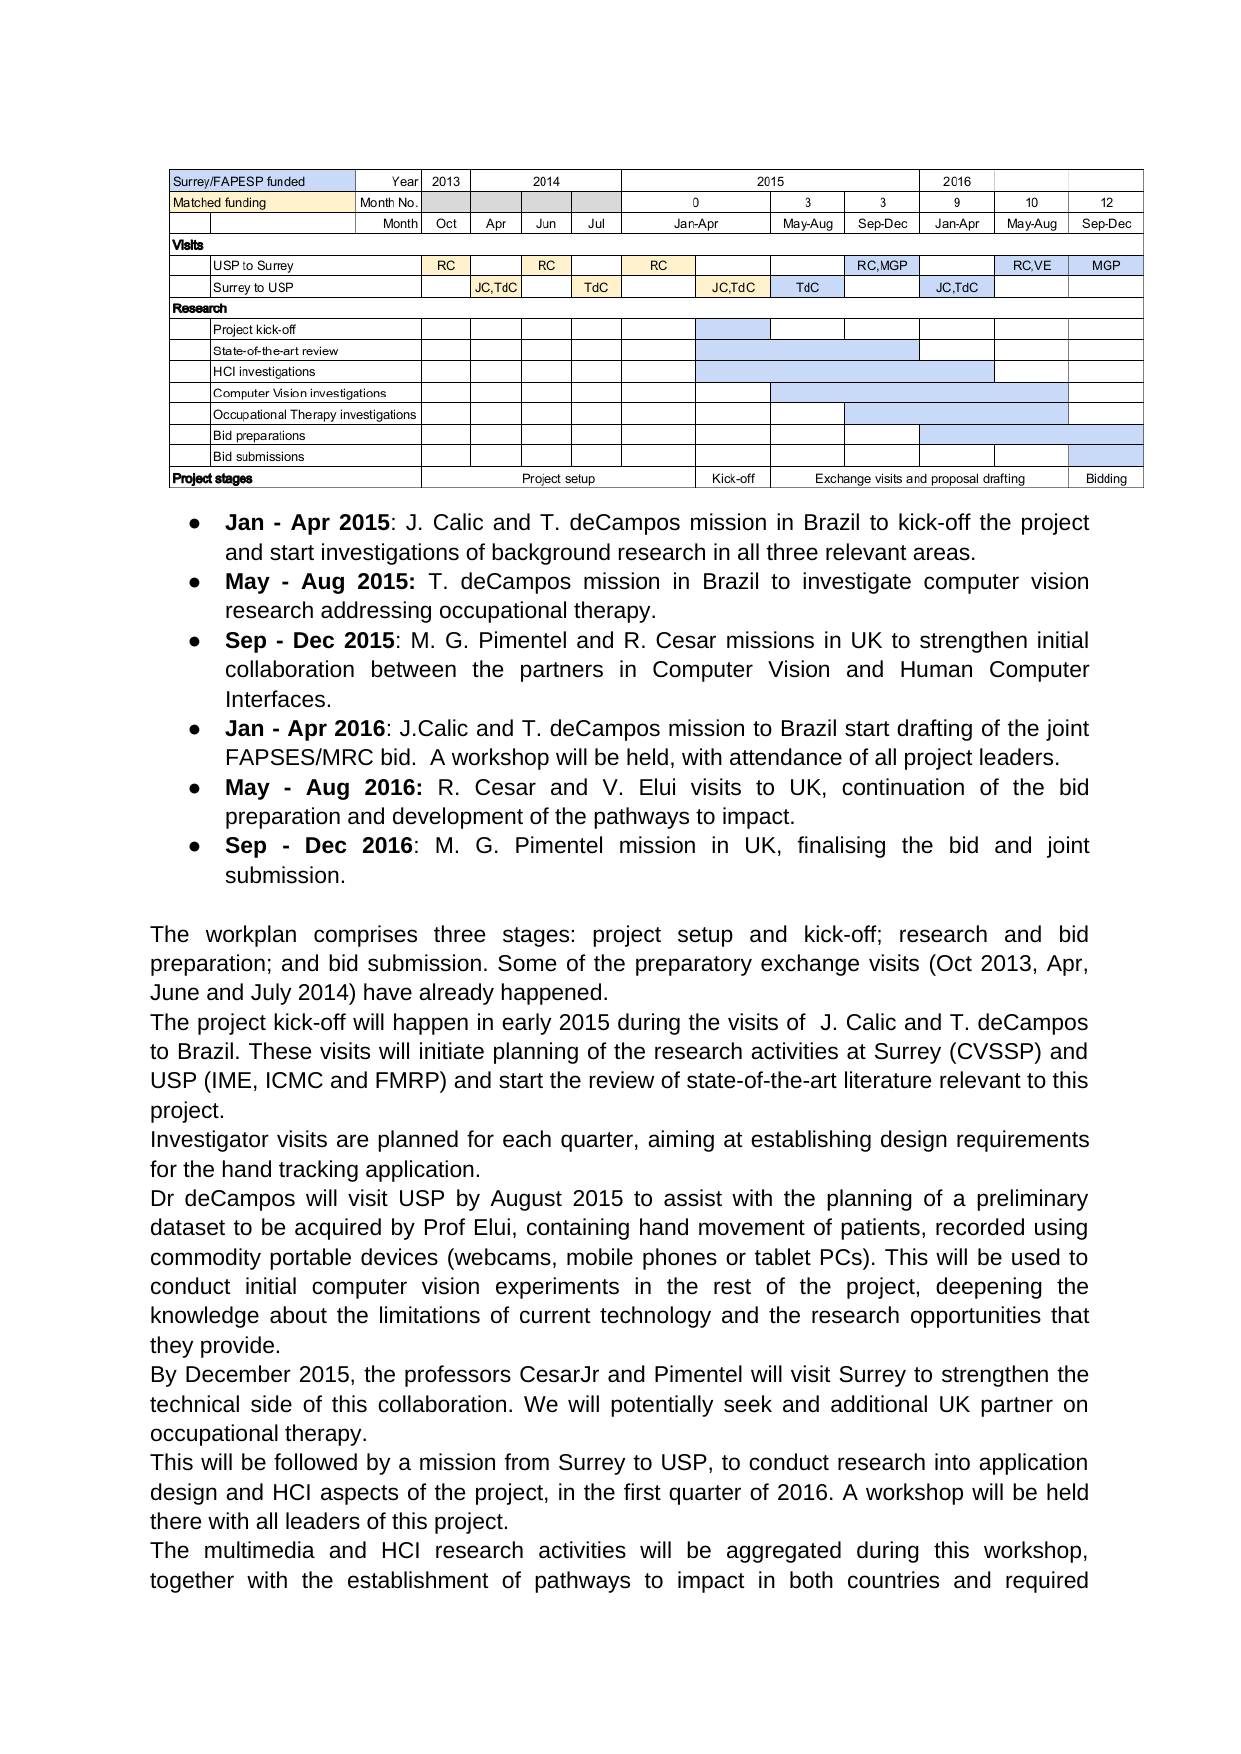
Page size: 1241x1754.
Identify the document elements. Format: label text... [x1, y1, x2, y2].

list May - Aug 2016: R. Cesar and V. Elui visits to UK, continuation of the bid preparation and development of the pathways to impact. [187, 774, 1090, 829]
text The workplan comprises three stages: project setup and kick-off; research and bid preparation; and bid submission. Some of the preparatory exchange visits (Oct 2013, Apr, June and July 2014) have already happened. [150, 921, 1090, 1006]
text By December 2015, the professors CesarJr and Pimentel will visit Surrey to strengthen the technical side of this collaboration. We will potentially seek and additional UK partner on occupational therapy. [150, 1362, 1090, 1446]
list Sep - Dec 2016: M. G. Pimentel mission in UK, finalising the bid and joint submission. [187, 833, 1090, 888]
list Jan - Apr 2016: J.Calic and T. deCampos mission to Brazil start drafting of the joint FAPSES/MRC bid. A workshop will be held, with attendance of all project leaders. [187, 716, 1090, 771]
picture [168, 168, 1144, 488]
text Investigator visits are planned for each quarter, aiming at establishing design requirements for the hand tracking application. [150, 1127, 1090, 1182]
list May - Aug 2015: T. deCampos mission in Brazil to investigate computer vision research addressing occupational therapy. [187, 569, 1090, 624]
text The project kick-off will happen in early 2015 during the visits of J. Calic and T. deCampos to Brazil. These visits will initiate planning of the research activities at Surrey (CVSSP) and USP (IME, ICMC and FMRP) and start the review of state-of-the-art literature relevant to this project. [150, 1009, 1090, 1123]
text This will be followed by a mission from Surrey to USP, to conduct research into application design and HCI aspects of the project, in the first quarter of 2016. A workshop will be held there with all leaders of this project. [150, 1450, 1090, 1534]
text Dr deCampos will visit USP by August 2015 to assist with the planning of a preliminary dataset to be acquired by Prof Elui, containing hand movement of patients, recorded using commodity portable devices (webcams, mobile phones or tablet PCs). This will be used to conduct initial computer vision experiments in the rest of the project, deepening the knowledge about the limitations of current technology and the research opportunities that they provide. [150, 1186, 1090, 1358]
list Sep - Dec 2015: M. G. Pimentel and R. Cesar missions in UK to strengthen initial collaboration between the partners in Computer Vision and Human Computer Interfaces. [187, 627, 1090, 712]
text The multimedia and HCI research activities will be aggregated during this workshop, together with the establishment of pathways to impact in both countries and required [150, 1538, 1090, 1593]
list Jan - Apr 2015: J. Calic and T. deCampos mission in Brazil to kick-off the project and start investigations of background research in all three relevant areas. [187, 510, 1090, 565]
